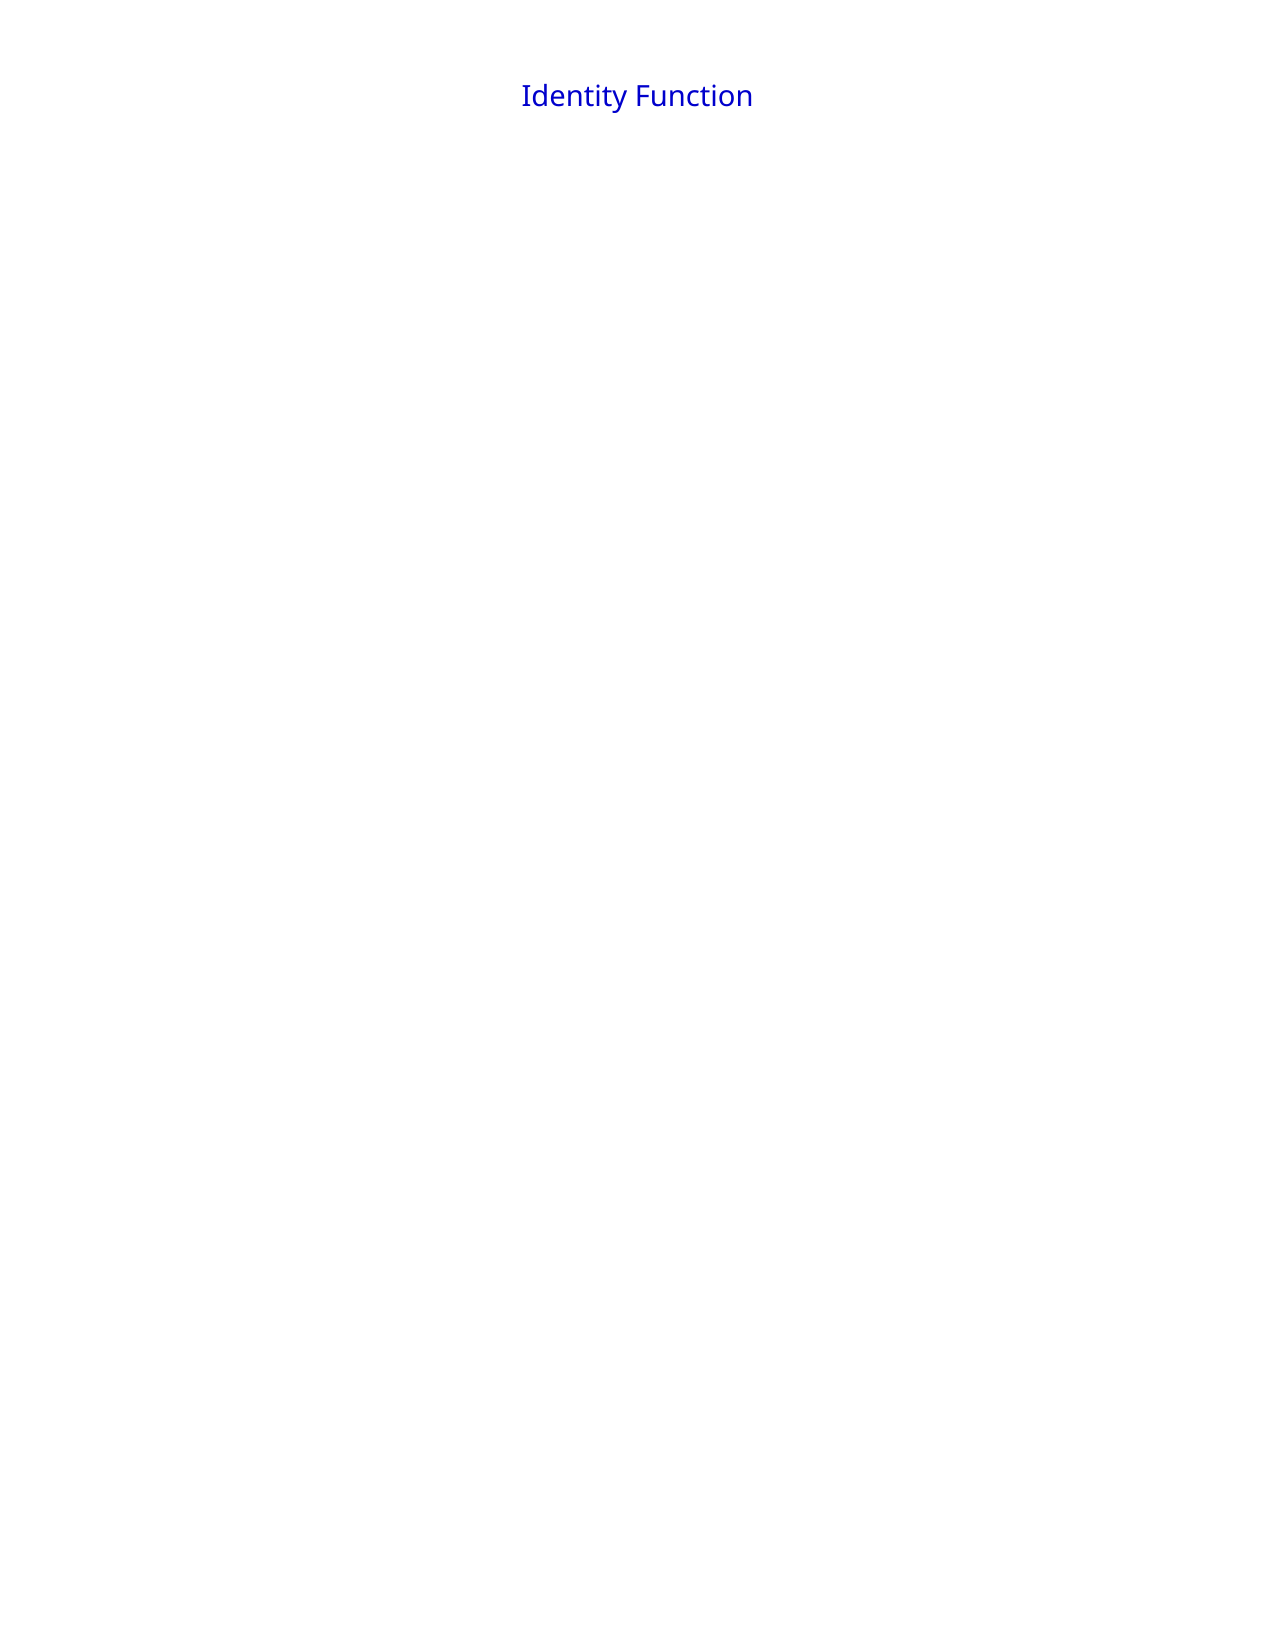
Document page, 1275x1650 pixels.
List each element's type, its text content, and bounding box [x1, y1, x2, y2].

text Identity Function [75, 75, 1200, 115]
